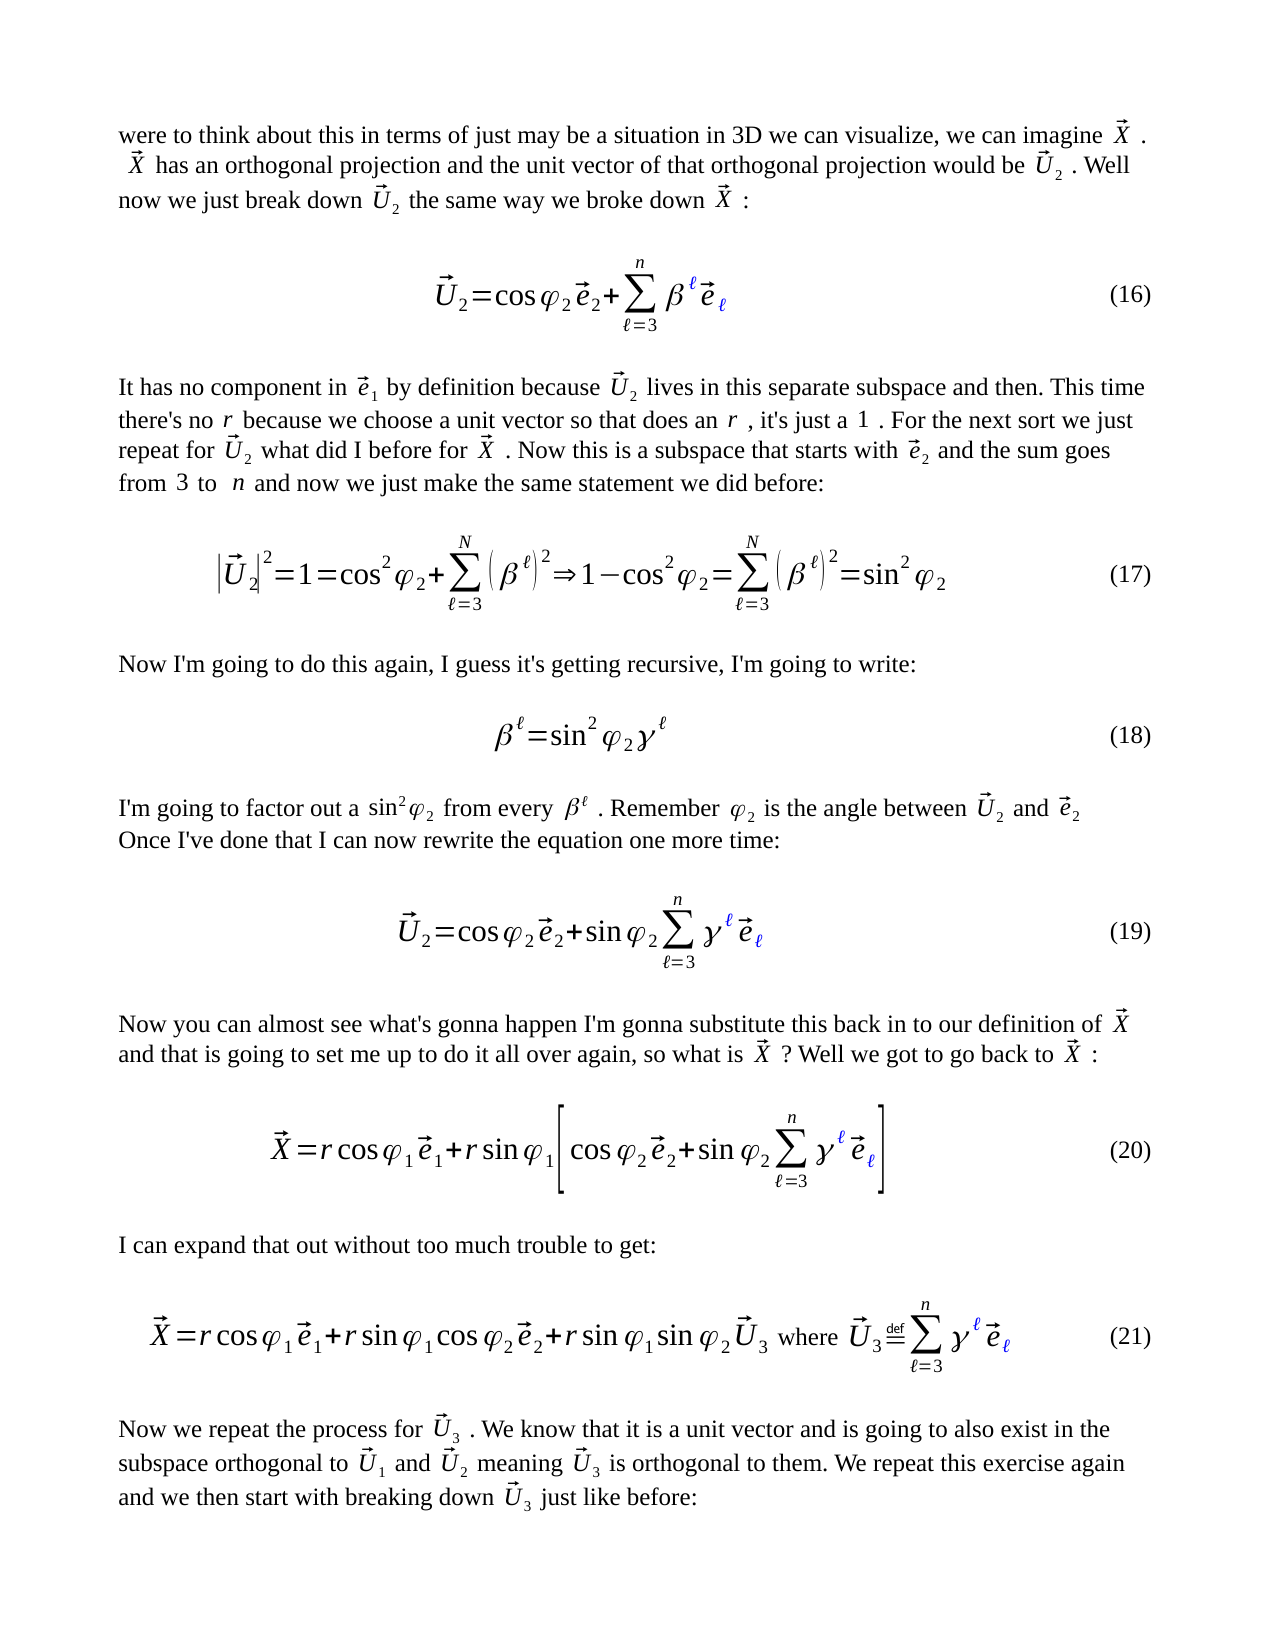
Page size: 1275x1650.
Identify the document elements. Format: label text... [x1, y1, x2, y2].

table_header (17) [1041, 525, 1157, 621]
table_header [118, 1097, 1041, 1201]
text Once I've done that I can now rewrite the equation one more time: [118, 825, 1157, 854]
text It has no component inby definition becauselives in this separate subspace and then. This time there's nobecause we choose a unit vector so that does an, it's just a. For the next sort we just [118, 370, 1157, 433]
table_header (19) [1041, 883, 1157, 978]
text were to think about this in terms of just may be a situation in 3D we can visualize, we can imagine. has an orthogonal projection and the unit vector of that orthogonal projection would be. Well now we just break downthe same way we broke down: [118, 118, 1157, 217]
table_header [118, 246, 1041, 342]
text repeat forwhat did I before for. Now this is a subspace that starts withand the sum goes fromto and now we just make the same statement we did before: [118, 433, 1157, 496]
table_header (20) [1041, 1097, 1157, 1201]
text Now you can almost see what's gonna happen I'm gonna substitute this back in to our definition of and that is going to set me up to do it all over again, so what is? Well we got to go back to: [118, 1007, 1157, 1068]
table_header [118, 707, 1041, 762]
table_header [118, 883, 1041, 978]
text I'm going to factor out afrom every. Rememberis the angle betweenand [118, 791, 1157, 825]
text I can expand that out without too much trouble to get: [118, 1230, 1157, 1259]
table_header (18) [1041, 707, 1157, 762]
table_header [118, 525, 1041, 621]
table_header (16) [1041, 246, 1157, 342]
table_header where [118, 1288, 1041, 1383]
text Now we repeat the process for. We know that it is a unit vector and is going to also exist in the subspace orthogonal toandmeaningis orthogonal to them. We repeat this exercise again and we then start with breaking downjust like before: [118, 1412, 1157, 1514]
text Now I'm going to do this again, I guess it's getting recursive, I'm going to write: [118, 649, 1157, 678]
table_header (21) [1041, 1288, 1157, 1383]
